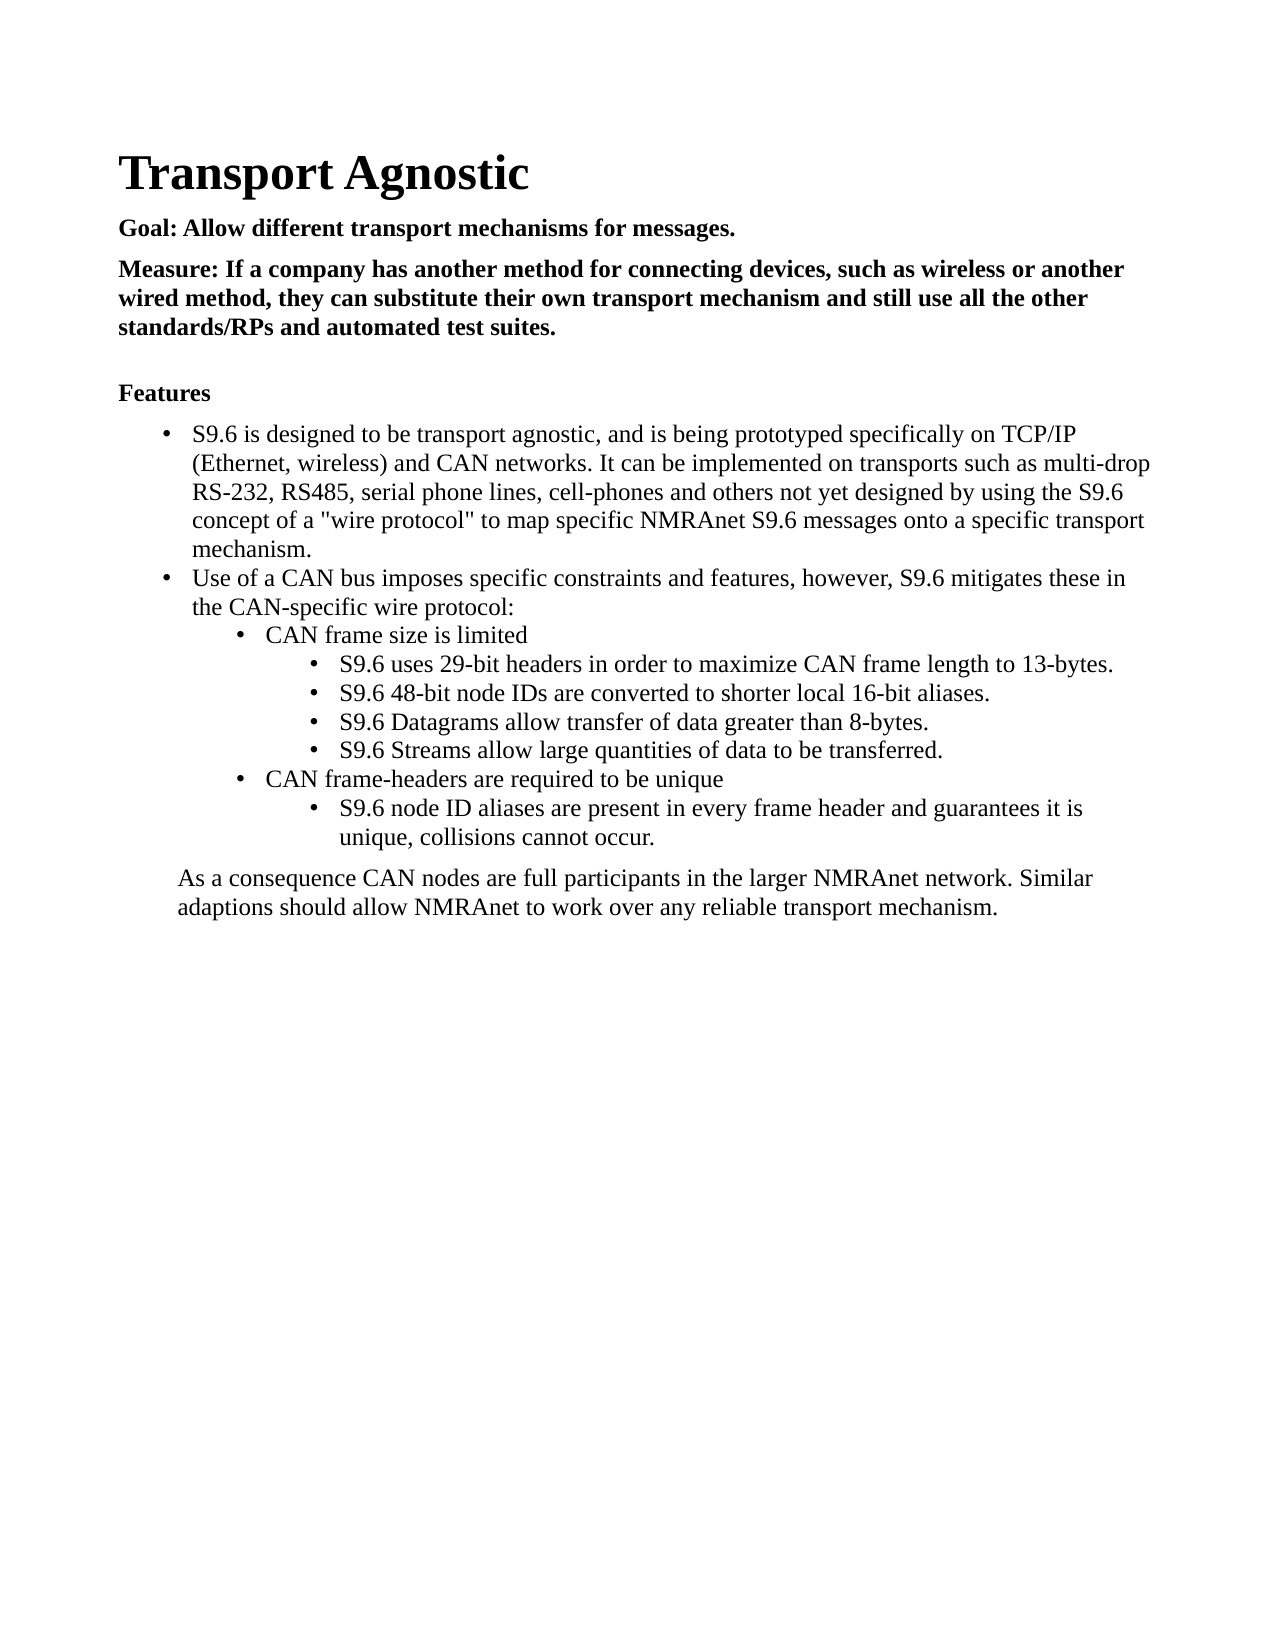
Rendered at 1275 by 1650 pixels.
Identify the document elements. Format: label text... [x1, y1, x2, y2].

subtitle Transport Agnostic [118, 143, 1157, 201]
subtitle Features [118, 378, 1157, 407]
list S9.6 node ID aliases are present in every frame header and guarantees it is unique, collisions cannot occur. [309, 793, 1157, 851]
text Goal: Allow different transport mechanisms for messages. [118, 213, 1157, 242]
list Use of a CAN bus imposes specific constraints and features, however, S9.6 mitigates these in the CAN-specific wire protocol: [162, 563, 1157, 621]
list S9.6 is designed to be transport agnostic, and is being prototyped specifically on TCP/IP (Ethernet, wireless) and CAN networks. It can be implemented on transports such as multi-drop RS-232, RS485, serial phone lines, cell-phones and others not yet designed by using the S9.6 concept of a "wire protocol" to map specific NMRAnet S9.6 messages onto a specific transport mechanism. [162, 419, 1157, 563]
text Measure: If a company has another method for connecting devices, such as wireless or another wired method, they can substitute their own transport mechanism and still use all the other standards/RPs and automated test suites. [118, 254, 1157, 341]
text As a consequence CAN nodes are full participants in the larger NMRAnet network. Similar adaptions should allow NMRAnet to work over any reliable transport mechanism. [177, 863, 1098, 921]
list CAN frame size is limited [236, 621, 1157, 649]
list S9.6 48-bit node IDs are converted to shorter local 16-bit aliases. [309, 678, 1157, 707]
list S9.6 Streams allow large quantities of data to be transferred. [309, 736, 1157, 764]
list S9.6 uses 29-bit headers in order to maximize CAN frame length to 13-bytes. [309, 649, 1157, 678]
list CAN frame-headers are required to be unique [236, 764, 1157, 793]
list S9.6 Datagrams allow transfer of data greater than 8-bytes. [309, 707, 1157, 736]
